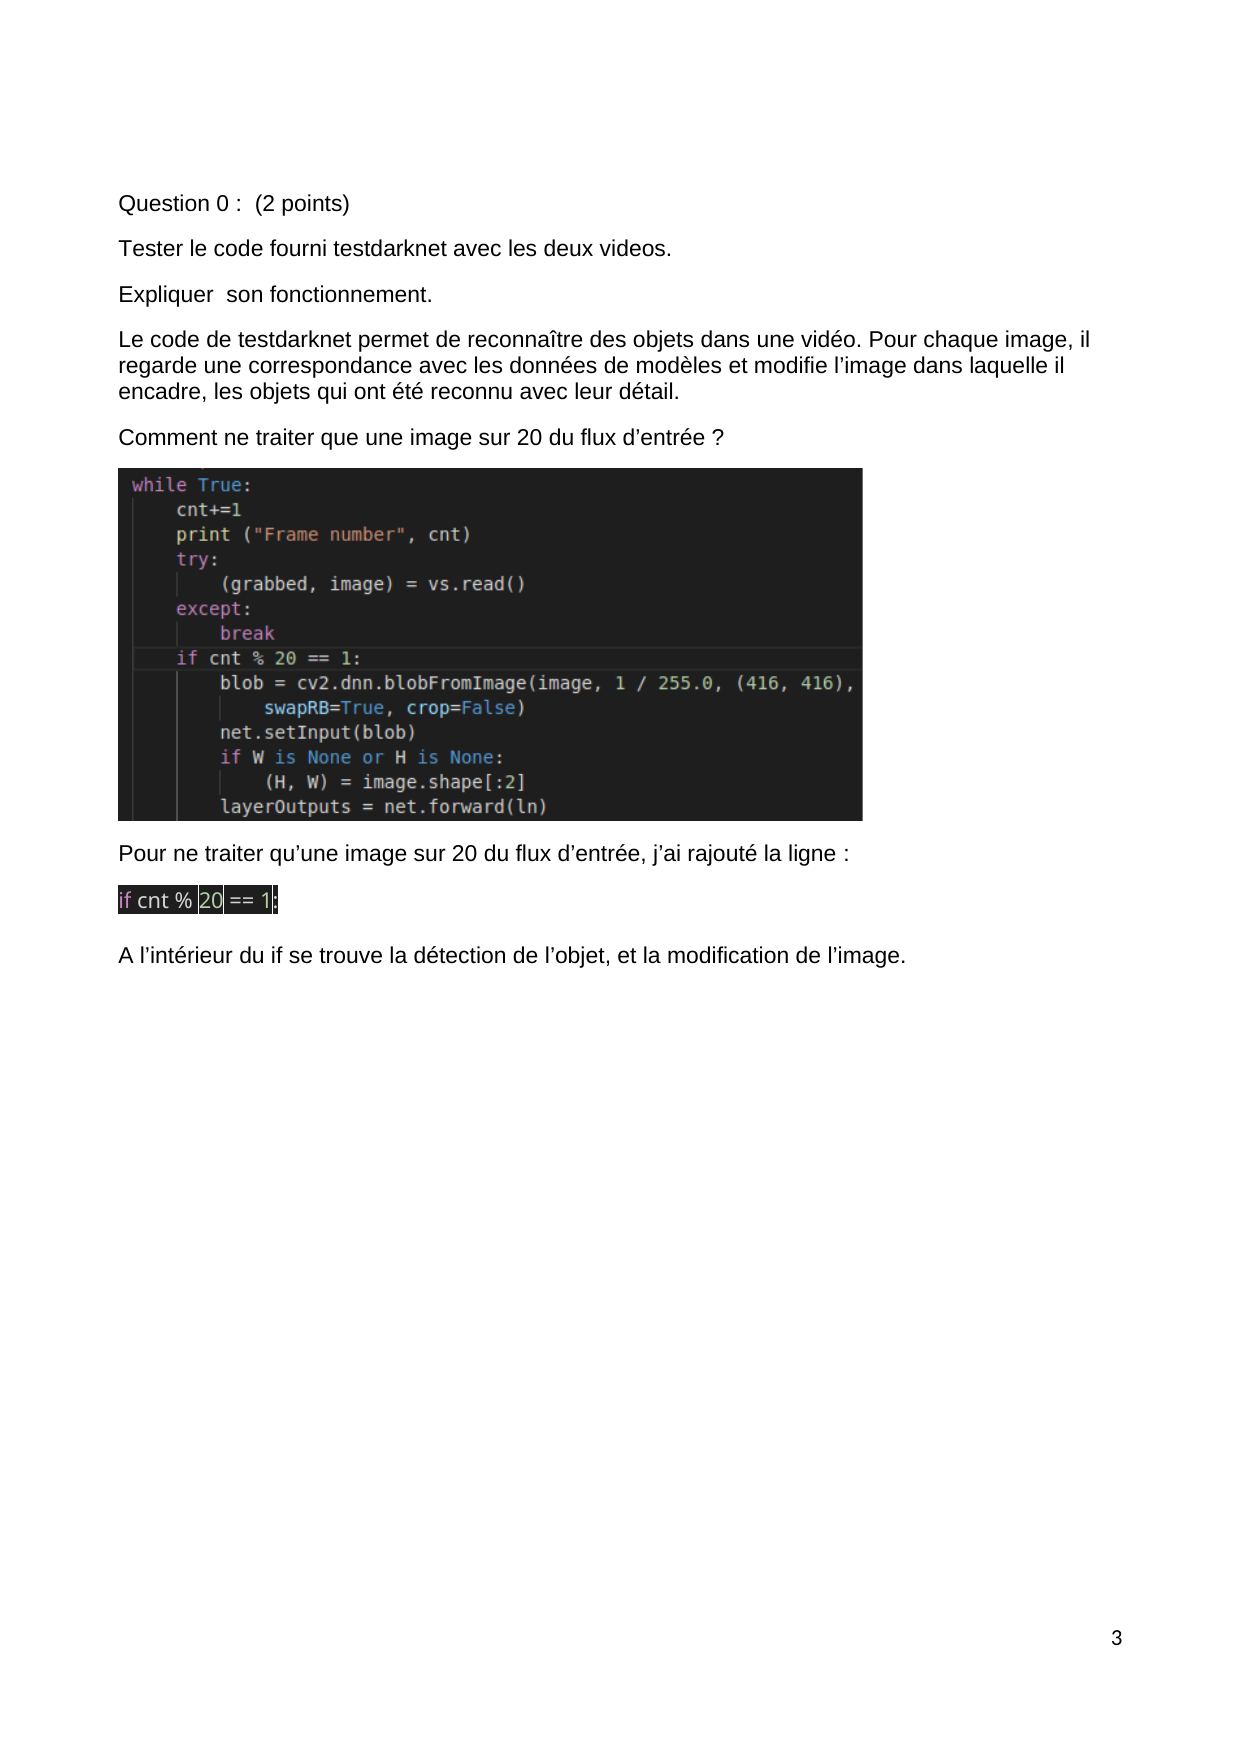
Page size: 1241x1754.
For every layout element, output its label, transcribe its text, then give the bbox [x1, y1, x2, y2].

text Le code de testdarknet permet de reconnaître des objets dans une vidéo. Pour chaque image, il regarde une correspondance avec les données de modèles et modifie l’image dans laquelle il encadre, les objets qui ont été reconnu avec leur détail. [118, 326, 1122, 405]
text Comment ne traiter que une image sur 20 du flux d’entrée ? [118, 423, 1122, 450]
text if cnt % 20 == 1: [118, 884, 1122, 914]
picture [118, 468, 863, 821]
text Question 0 : (2 points) [118, 190, 1122, 217]
text A l’intérieur du if se trouve la détection de l’objet, et la modification de l’image. [118, 942, 1122, 968]
text Expliquer son fonctionnement. [118, 281, 1122, 307]
text Pour ne traiter qu’une image sur 20 du flux d’entrée, j’ai rajouté la ligne : [118, 839, 1122, 866]
text Tester le code fourni testdarknet avec les deux videos. [118, 235, 1122, 262]
